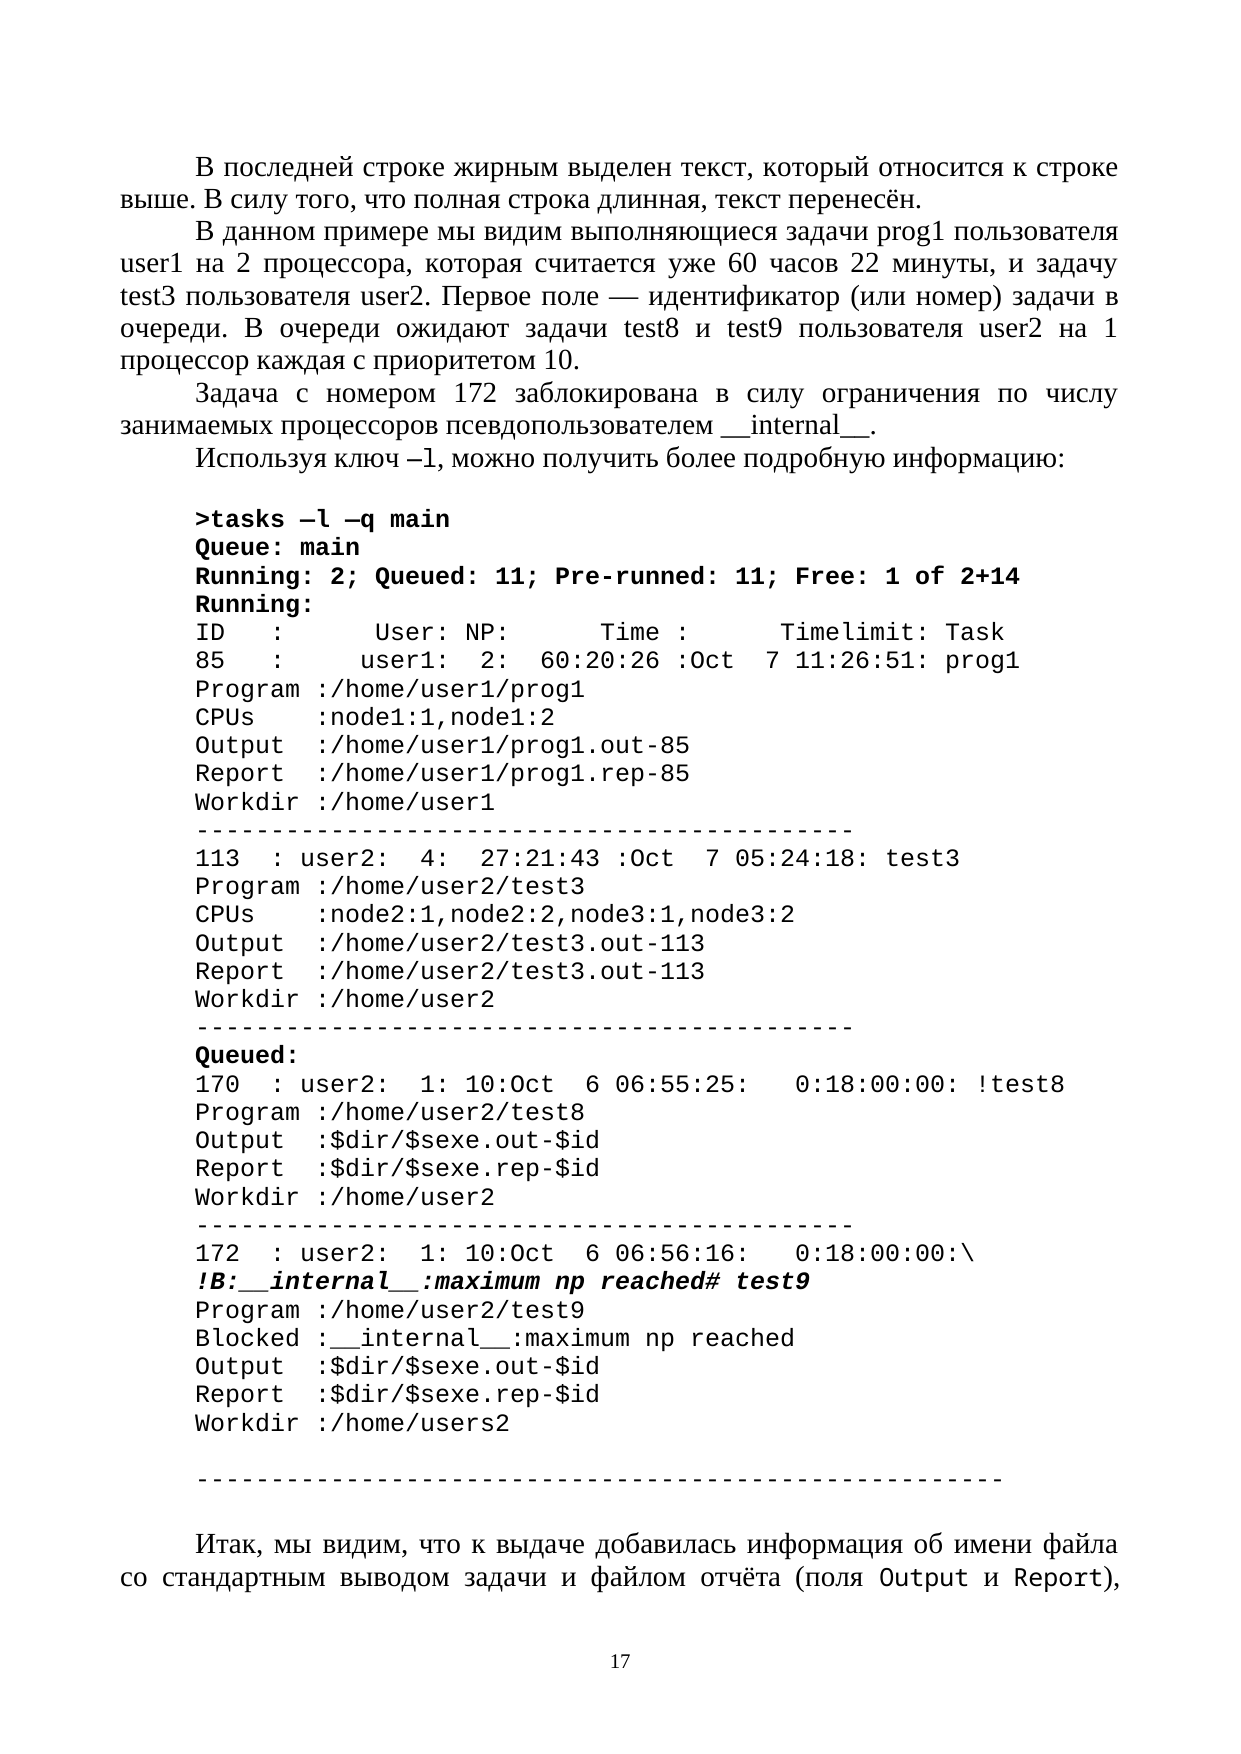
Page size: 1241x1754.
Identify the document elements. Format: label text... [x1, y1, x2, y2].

text Program :/home/user2/test3 [120, 874, 1120, 902]
text 172 : user2: 1: 10:Oct 6 06:56:16: 0:18:00:00:\ [120, 1241, 1120, 1269]
text >tasks —l —q main [120, 507, 1120, 535]
text Workdir :/home/user2 [120, 987, 1120, 1015]
text 85 : user1: 2: 60:20:26 :Oct 7 11:26:51: prog1 [120, 648, 1120, 676]
text Program :/home/user2/test8 [120, 1100, 1120, 1128]
text ID : User: NP: Time : Timelimit: Task [120, 620, 1120, 648]
text Program :/home/user1/prog1 [120, 676, 1120, 704]
text CPUs :node2:1,node2:2,node3:1,node3:2 [120, 902, 1120, 930]
text Workdir :/home/user1 [120, 789, 1120, 817]
text Output :/home/user1/prog1.out-85 [120, 733, 1120, 761]
text ------------------------------------------------------ [120, 1467, 1120, 1495]
text -------------------------------------------- [120, 817, 1120, 846]
text Итак, мы видим, что к выдаче добавилась информация об имени файла со стандартным выводом задачи и файлом отчёта (поля Output и Report), [120, 1527, 1120, 1593]
text Report :$dir/$sexe.rep-$id [120, 1382, 1120, 1410]
text Report :/home/user1/prog1.rep-85 [120, 761, 1120, 789]
text Program :/home/user2/test9 [120, 1297, 1120, 1326]
text Queue: main [120, 535, 1120, 563]
text Queued: [120, 1043, 1120, 1071]
text Output :$dir/$sexe.out-$id [120, 1354, 1120, 1382]
text Running: [120, 592, 1120, 620]
text Workdir :/home/users2 [120, 1410, 1120, 1438]
text !B:__internal__:maximum np reached# test9 [120, 1269, 1120, 1297]
text Задача с номером 172 заблокирована в силу ограничения по числу занимаемых процессоров псевдопользователем __internal__. [120, 376, 1120, 441]
text 113 : user2: 4: 27:21:43 :Oct 7 05:24:18: test3 [120, 846, 1120, 874]
text Используя ключ —l, можно получить более подробную информацию: [120, 441, 1120, 474]
text Report :$dir/$sexe.rep-$id [120, 1156, 1120, 1184]
text Output :/home/user2/test3.out-113 [120, 930, 1120, 958]
text Workdir :/home/user2 [120, 1184, 1120, 1213]
text Blocked :__internal__:maximum np reached [120, 1326, 1120, 1354]
text -------------------------------------------- [120, 1213, 1120, 1241]
text В последней строке жирным выделен текст, который относится к строке выше. В силу того, что полная строка длинная, текст перенесён. [120, 150, 1120, 214]
text CPUs :node1:1,node1:2 [120, 704, 1120, 733]
text Running: 2; Queued: 11; Pre-runned: 11; Free: 1 of 2+14 [120, 563, 1120, 592]
text -------------------------------------------- [120, 1015, 1120, 1043]
text В данном примере мы видим выполняющиеся задачи prog1 пользователя user1 на 2 процессора, которая считается уже 60 часов 22 минуты, и задачу test3 пользователя user2. Первое поле — идентификатор (или номер) задачи в очереди. В очереди ожидают задачи test8 и test9 пользователя user2 на 1 процессор каждая с приоритетом 10. [120, 214, 1120, 376]
text Report :/home/user2/test3.out-113 [120, 958, 1120, 987]
text Output :$dir/$sexe.out-$id [120, 1128, 1120, 1156]
text 170 : user2: 1: 10:Oct 6 06:55:25: 0:18:00:00: !test8 [120, 1071, 1120, 1100]
